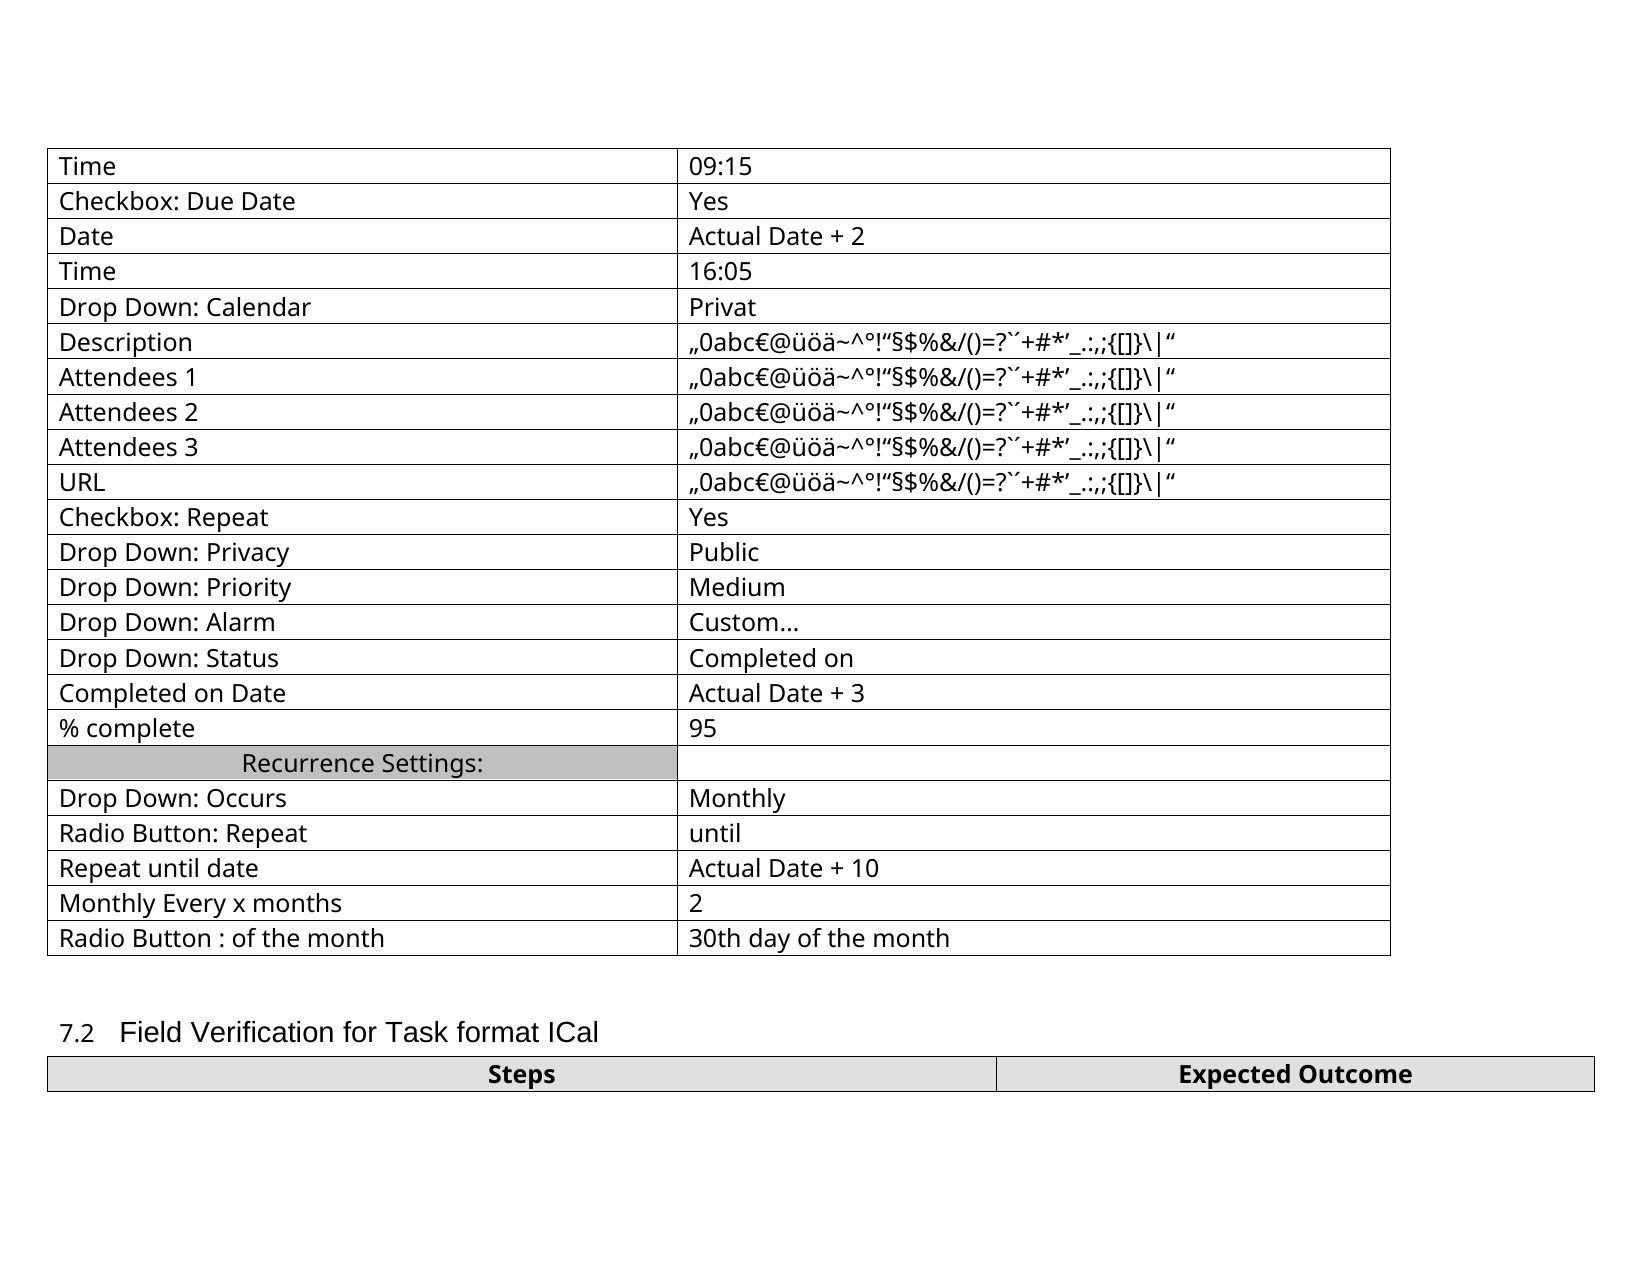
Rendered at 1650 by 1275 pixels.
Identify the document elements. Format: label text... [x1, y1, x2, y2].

table_cell „0abc€@üöä~^°!“§$%&/()=?`´+#*’_.:,;{[]}\|“ [678, 465, 1390, 499]
table_cell 09:15 [678, 149, 1390, 183]
table_cell Completed on Date [48, 675, 677, 709]
table_cell Date [48, 219, 677, 253]
table_cell Time [48, 149, 677, 183]
table_cell Yes [678, 500, 1390, 534]
table_header Expected Outcome [997, 1057, 1594, 1091]
table_cell Checkbox: Repeat [48, 500, 677, 534]
table_cell Medium [678, 570, 1390, 604]
table_cell Checkbox: Due Date [48, 184, 677, 218]
subtitle Field Verification for Task format ICal [59, 1015, 1591, 1050]
table_cell „0abc€@üöä~^°!“§$%&/()=?`´+#*’_.:,;{[]}\|“ [678, 430, 1390, 464]
table_cell Radio Button : of the month [48, 921, 677, 955]
table_cell Description [48, 324, 677, 358]
table_cell 30th day of the month [678, 921, 1390, 955]
table_cell Actual Date + 2 [678, 219, 1390, 253]
table_cell % complete [48, 710, 677, 744]
table_cell Actual Date + 10 [678, 851, 1390, 885]
table_cell 2 [678, 886, 1390, 920]
table_cell „0abc€@üöä~^°!“§$%&/()=?`´+#*’_.:,;{[]}\|“ [678, 359, 1390, 393]
table_header Steps [48, 1057, 996, 1091]
table_cell „0abc€@üöä~^°!“§$%&/()=?`´+#*’_.:,;{[]}\|“ [678, 395, 1390, 428]
table_cell Actual Date + 3 [678, 675, 1390, 709]
table_cell Yes [678, 184, 1390, 218]
table_cell Time [48, 254, 677, 288]
table_cell [678, 746, 1390, 779]
table_cell Drop Down: Privacy [48, 535, 677, 569]
table_cell Privat [678, 289, 1390, 323]
table_cell Drop Down: Status [48, 640, 677, 674]
table_cell Completed on [678, 640, 1390, 674]
table_cell Drop Down: Alarm [48, 605, 677, 639]
table_cell Recurrence Settings: [48, 746, 677, 779]
table_cell Attendees 2 [48, 395, 677, 428]
table_cell 95 [678, 710, 1390, 744]
table_cell Drop Down: Calendar [48, 289, 677, 323]
table_cell until [678, 816, 1390, 850]
table_cell Custom… [678, 605, 1390, 639]
table_cell Radio Button: Repeat [48, 816, 677, 850]
table_cell Attendees 3 [48, 430, 677, 464]
table_cell Drop Down: Occurs [48, 781, 677, 815]
table_cell „0abc€@üöä~^°!“§$%&/()=?`´+#*’_.:,;{[]}\|“ [678, 324, 1390, 358]
table_cell Monthly [678, 781, 1390, 815]
table_cell Repeat until date [48, 851, 677, 885]
table_cell Drop Down: Priority [48, 570, 677, 604]
table_cell Monthly Every x months [48, 886, 677, 920]
table_cell 16:05 [678, 254, 1390, 288]
table_cell Attendees 1 [48, 359, 677, 393]
table_cell Public [678, 535, 1390, 569]
table_cell URL [48, 465, 677, 499]
